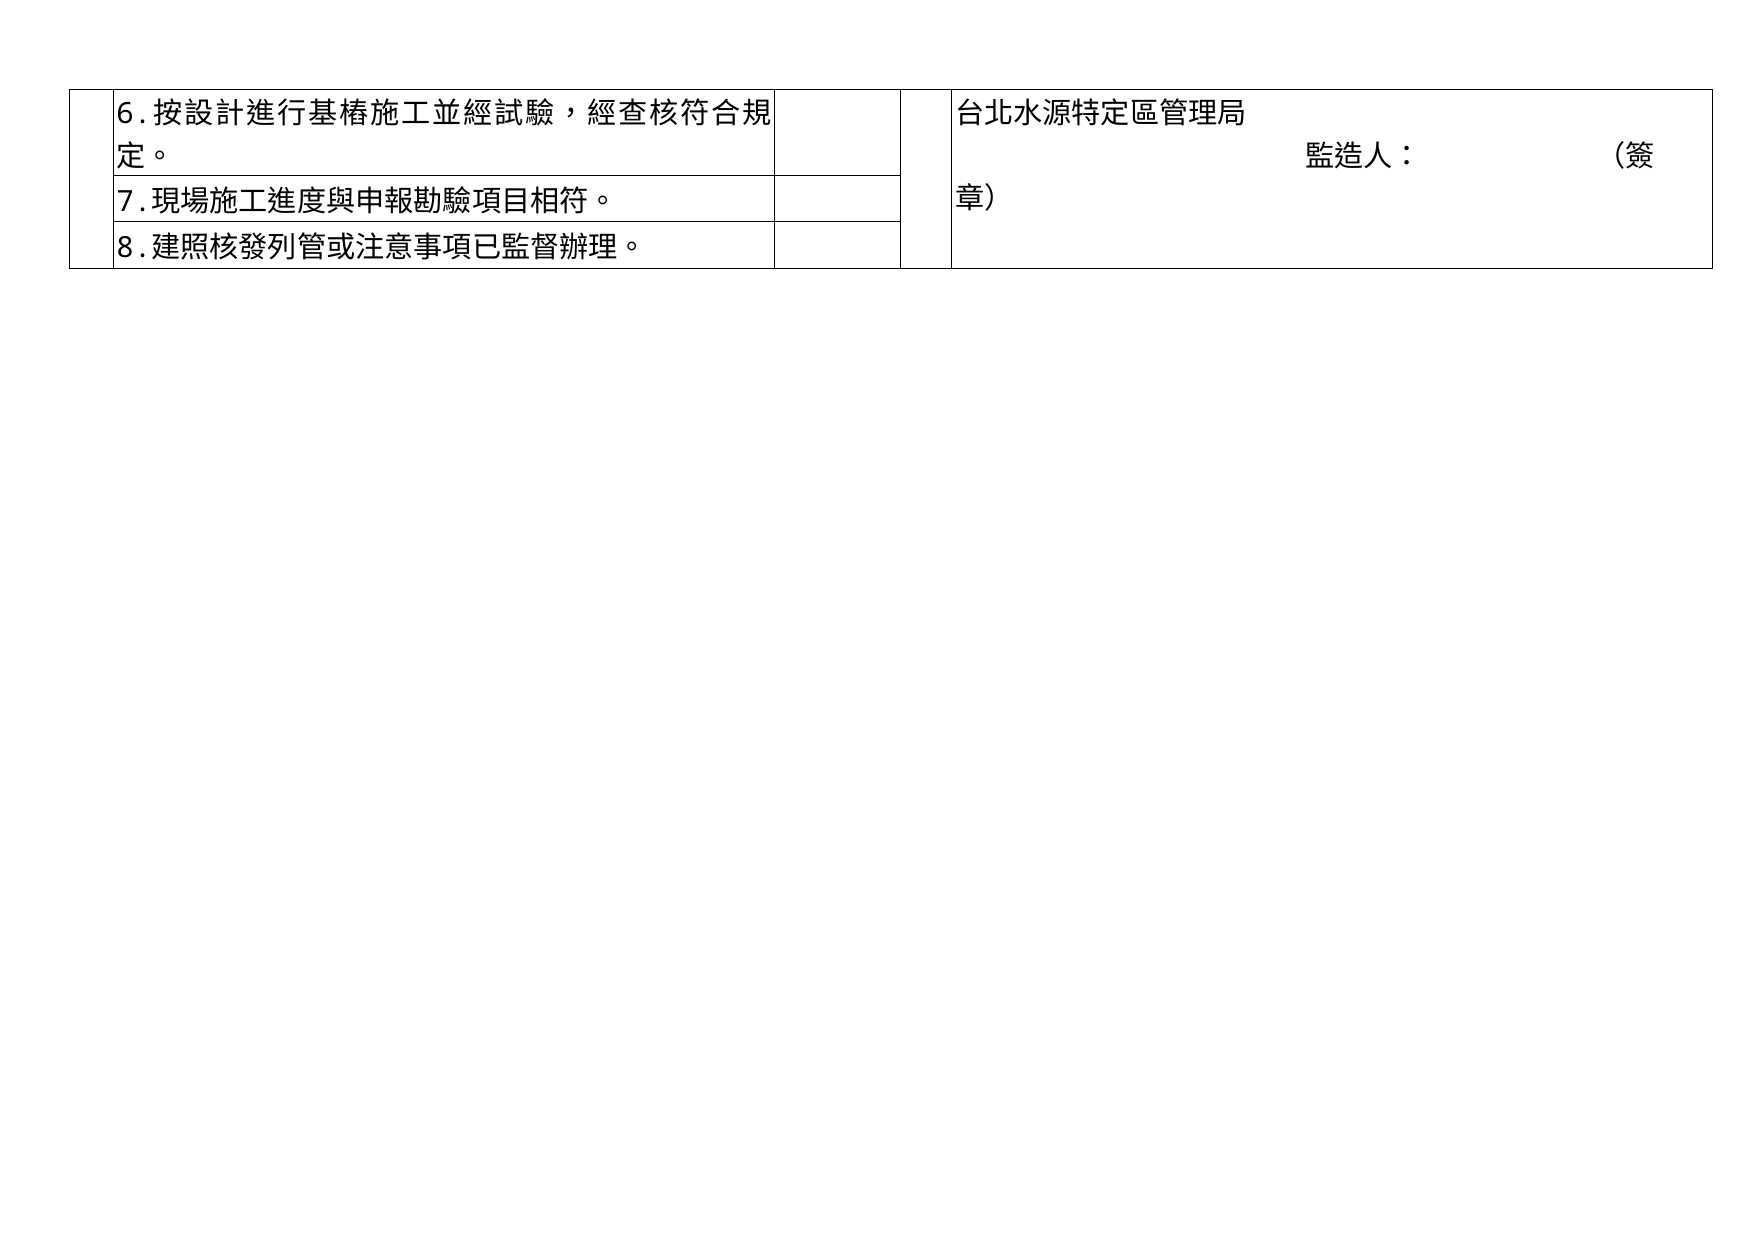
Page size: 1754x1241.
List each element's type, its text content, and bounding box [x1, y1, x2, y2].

table_cell [775, 176, 900, 221]
table_cell [901, 90, 951, 267]
table_cell [70, 90, 113, 267]
table_cell 7.現場施工進度與申報勘驗項目相符。 [114, 176, 774, 221]
table_cell [775, 90, 900, 174]
table_cell 6.按設計進行基樁施工並經試驗，經查核符合規定。 [114, 90, 774, 174]
table_cell 台北水源特定區管理局 監造人： （簽章） [952, 90, 1712, 267]
table_cell 8.建照核發列管或注意事項已監督辦理。 [114, 222, 774, 267]
table_cell [775, 222, 900, 267]
